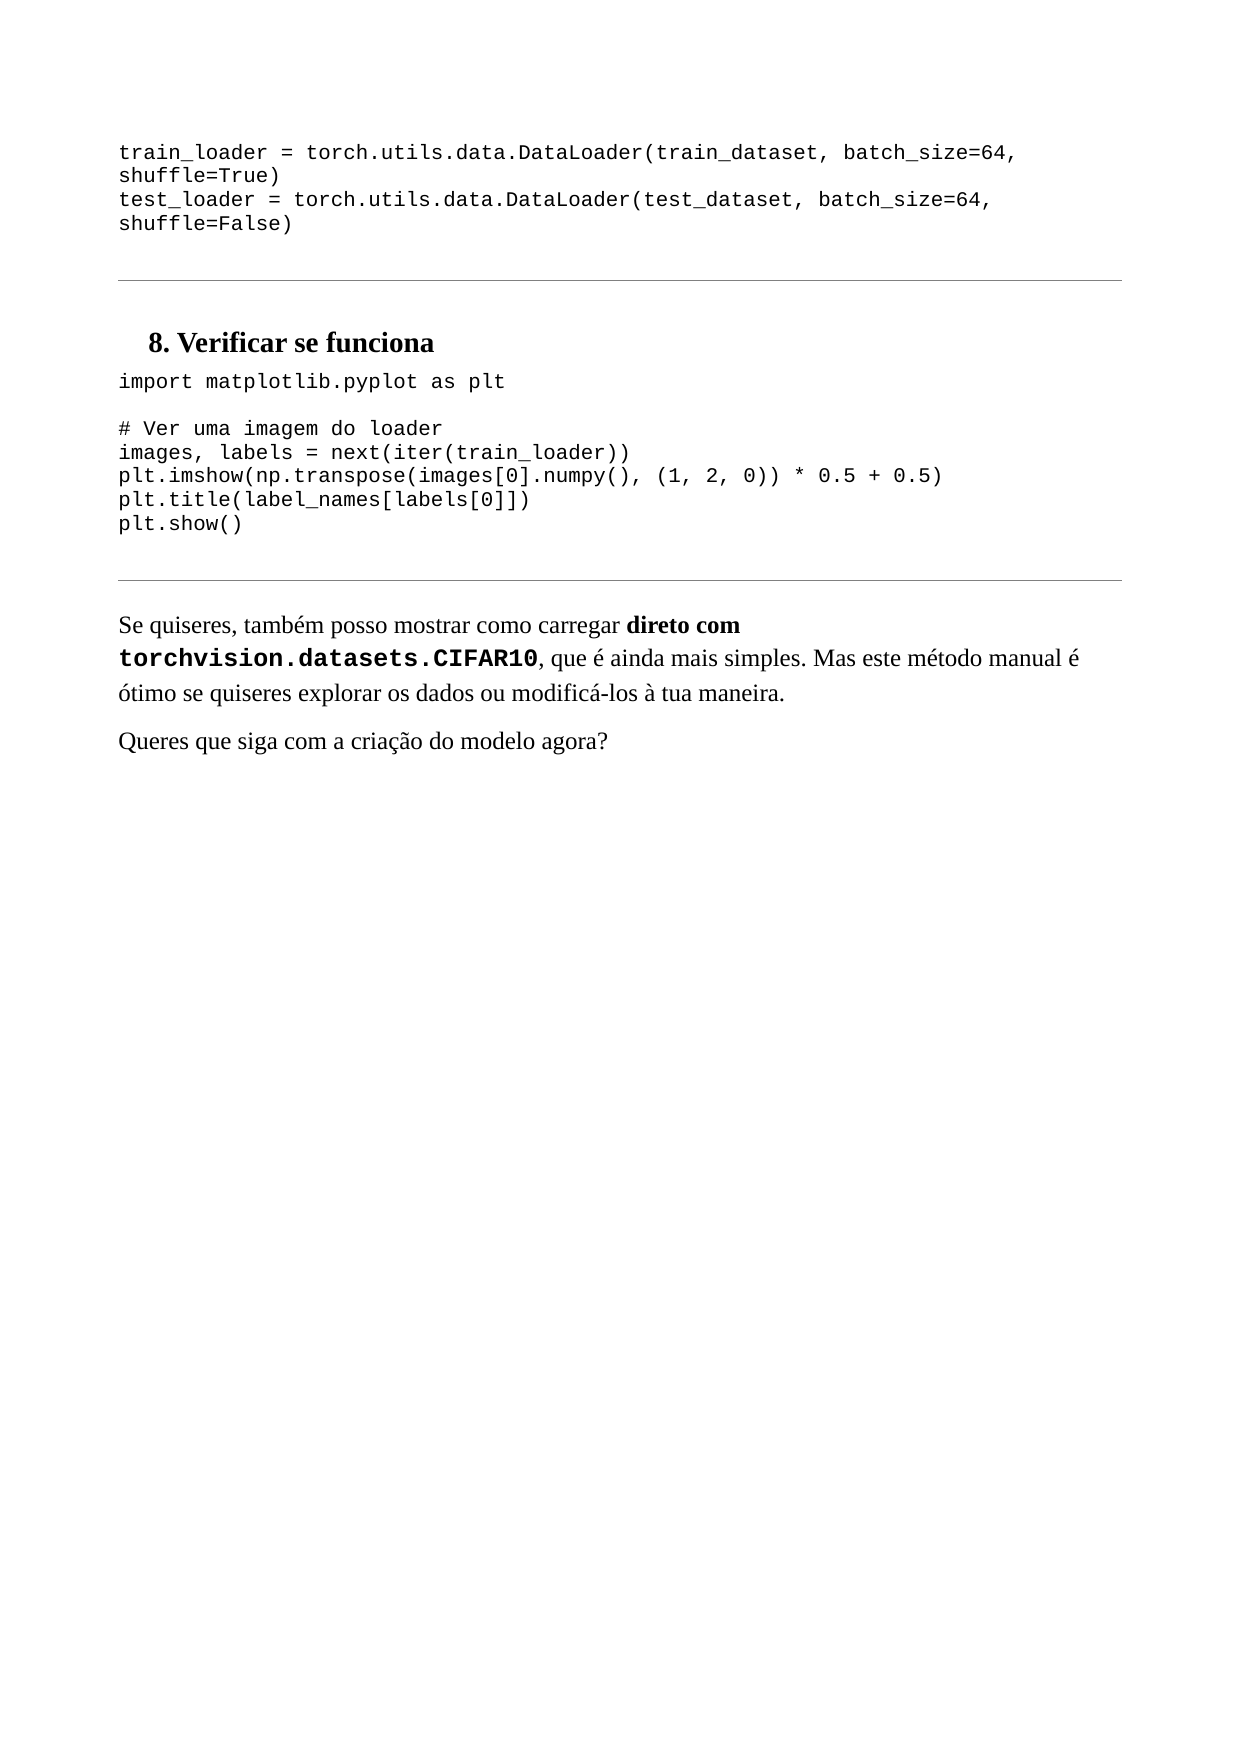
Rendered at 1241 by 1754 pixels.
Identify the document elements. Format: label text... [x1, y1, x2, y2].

text # Ver uma imagem do loader [118, 418, 1122, 442]
text plt.show() [118, 513, 1122, 536]
text Se quiseres, também posso mostrar como carregar direto com torchvision.datasets.CIFAR10, que é ainda mais simples. Mas este método manual é ótimo se quiseres explorar os dados ou modificá-los à tua maneira. [118, 610, 1122, 707]
text Queres que siga com a criação do modelo agora? [118, 726, 1122, 754]
subtitle ✅ 8. Verificar se funciona [118, 325, 1122, 358]
text images, labels = next(iter(train_loader)) [118, 442, 1122, 465]
text train_loader = torch.utils.data.DataLoader(train_dataset, batch_size=64, shuffle=True) [118, 142, 1122, 189]
text plt.title(label_names[labels[0]]) [118, 489, 1122, 513]
text test_loader = torch.utils.data.DataLoader(test_dataset, batch_size=64, shuffle=False) [118, 189, 1122, 236]
text plt.imshow(np.transpose(images[0].numpy(), (1, 2, 0)) * 0.5 + 0.5) [118, 465, 1122, 489]
text import matplotlib.pyplot as plt [118, 371, 1122, 394]
